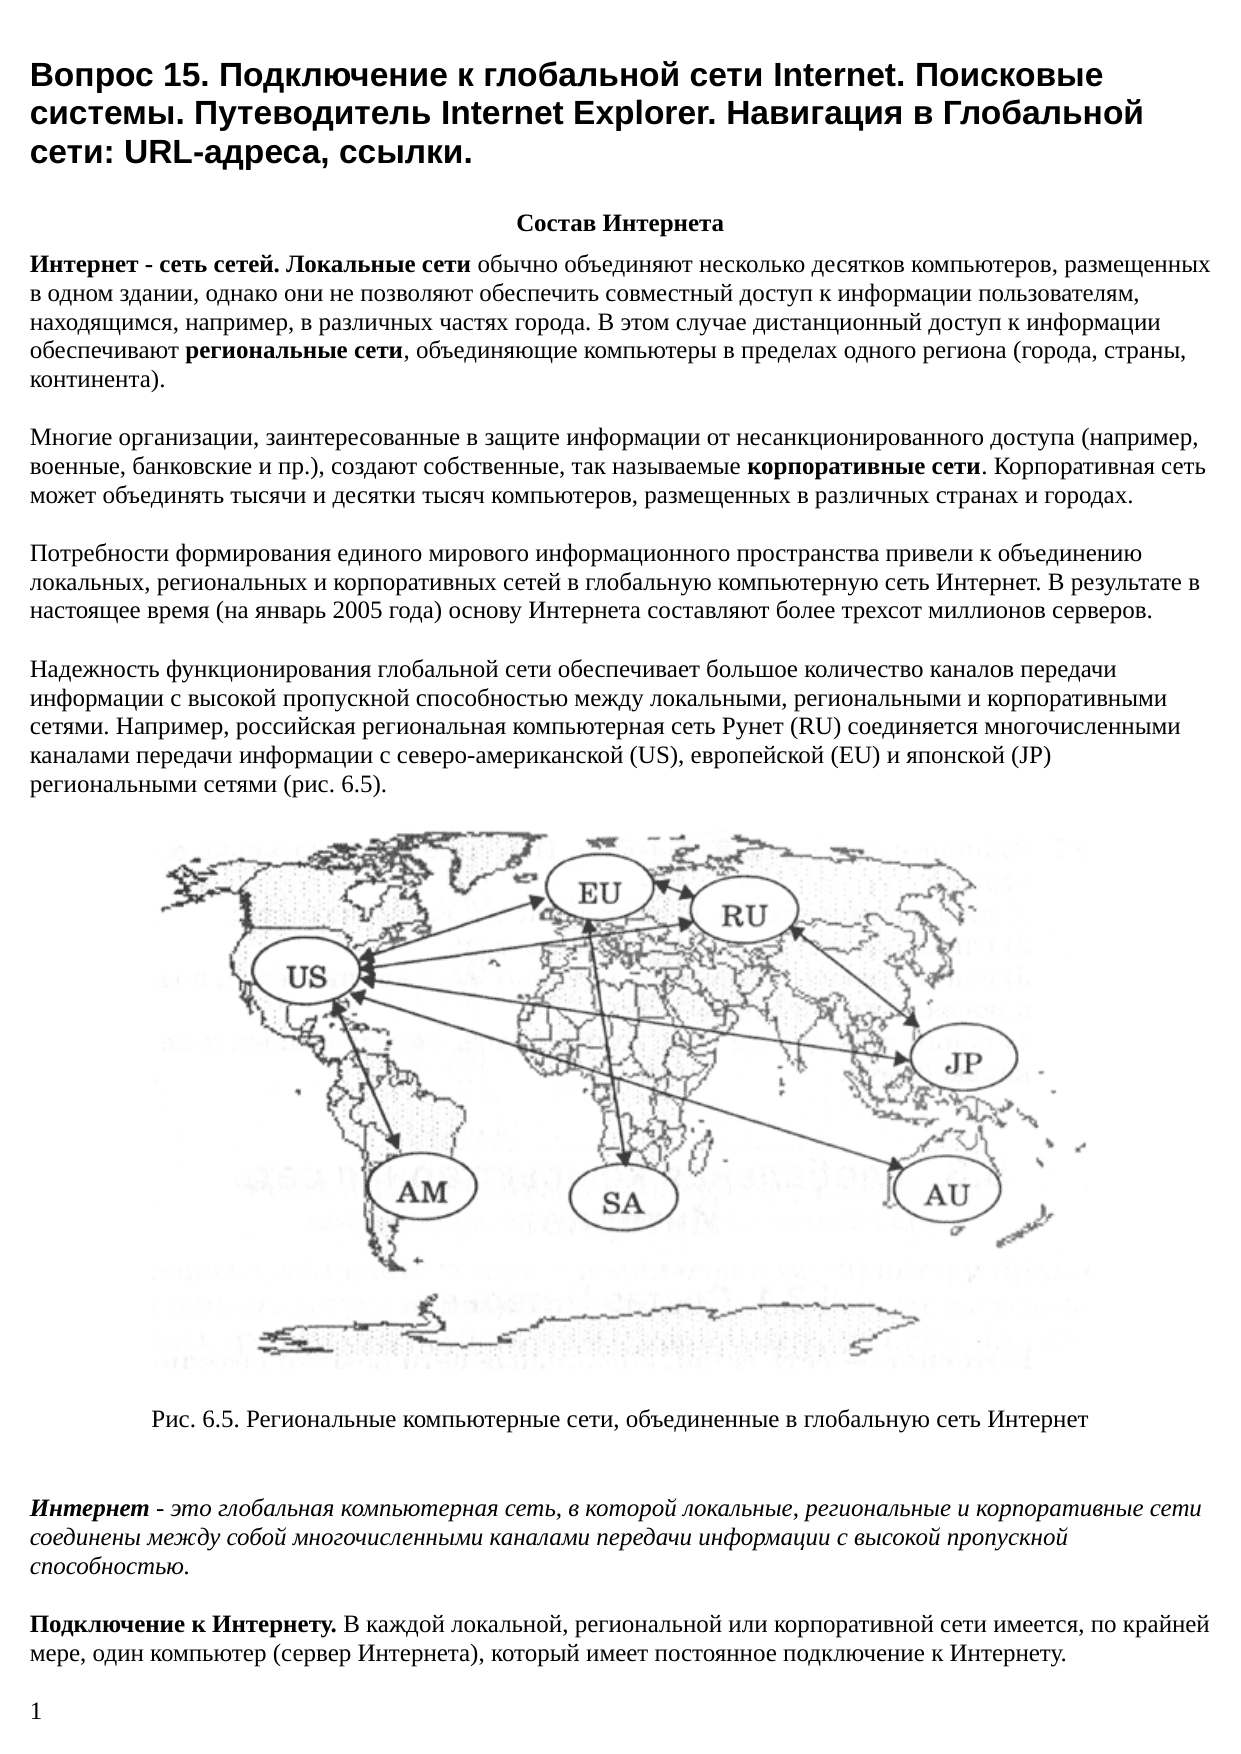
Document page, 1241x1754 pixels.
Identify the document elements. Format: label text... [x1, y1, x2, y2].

text Подключение к Интернету. В каждой локальной, региональной или корпоративной сети имеется, по крайней мере, один компьютер (сервер Интернета), который имеет постоянное подключение к Интернету. [29, 1609, 1211, 1667]
picture [151, 830, 1089, 1369]
text Многие организации, заинтересованные в защите информации от несанкционированного доступа (например, военные, банковские и пр.), создают собственные, так называемые корпоративные сети. Корпоративная сеть может объединять тысячи и десятки тысяч компьютеров, размещенных в различных странах и городах. [29, 422, 1211, 509]
table_header [142, 827, 1098, 1401]
text Потребности формирования единого мирового информационного пространства привели к объединению локальных, региональных и корпоративных сетей в глобальную компьютерную сеть Интернет. В результате в настоящее время (на январь 2005 года) основу Интернета составляют более трехсот миллионов серверов. [29, 538, 1211, 624]
text Интернет - сеть сетей. Локальные сети обычно объединяют несколько десятков компьютеров, размещенных в одном здании, однако они не позволяют обеспечить совместный доступ к информации пользователям, находящимся, например, в различных частях города. В этом случае дистанционный доступ к информации обеспечивают региональные сети, объединяющие компьютеры в пределах одного региона (города, страны, континента). [29, 249, 1211, 393]
text Интернет - это глобальная компьютерная сеть, в которой локальные, региональные и корпоративные сети соединены между собой многочисленными каналами передачи информации с высокой пропускной способностью. [29, 1493, 1211, 1580]
subtitle Состав Интернета [29, 208, 1211, 237]
table_cell Рис. 6.5. Региональные компьютерные сети, объединенные в глобальную сеть Интернет [142, 1401, 1098, 1435]
subtitle Вопрос 15. Подключение к глобальной сети Internet. Поисковые системы. Путеводитель Internet Explorer. Навигация в Глобальной сети: URL-адреса, ссылки. [29, 54, 1211, 170]
text Надежность функционирования глобальной сети обеспечивает большое количество каналов передачи информации с высокой пропускной способностью между локальными, региональными и корпоративными сетями. Например, российская региональная компьютерная сеть Рунет (RU) соединяется многочисленными каналами передачи информации с северо-американской (US), европейской (EU) и японской (JP) региональными сетями (рис. 6.5). [29, 654, 1211, 798]
